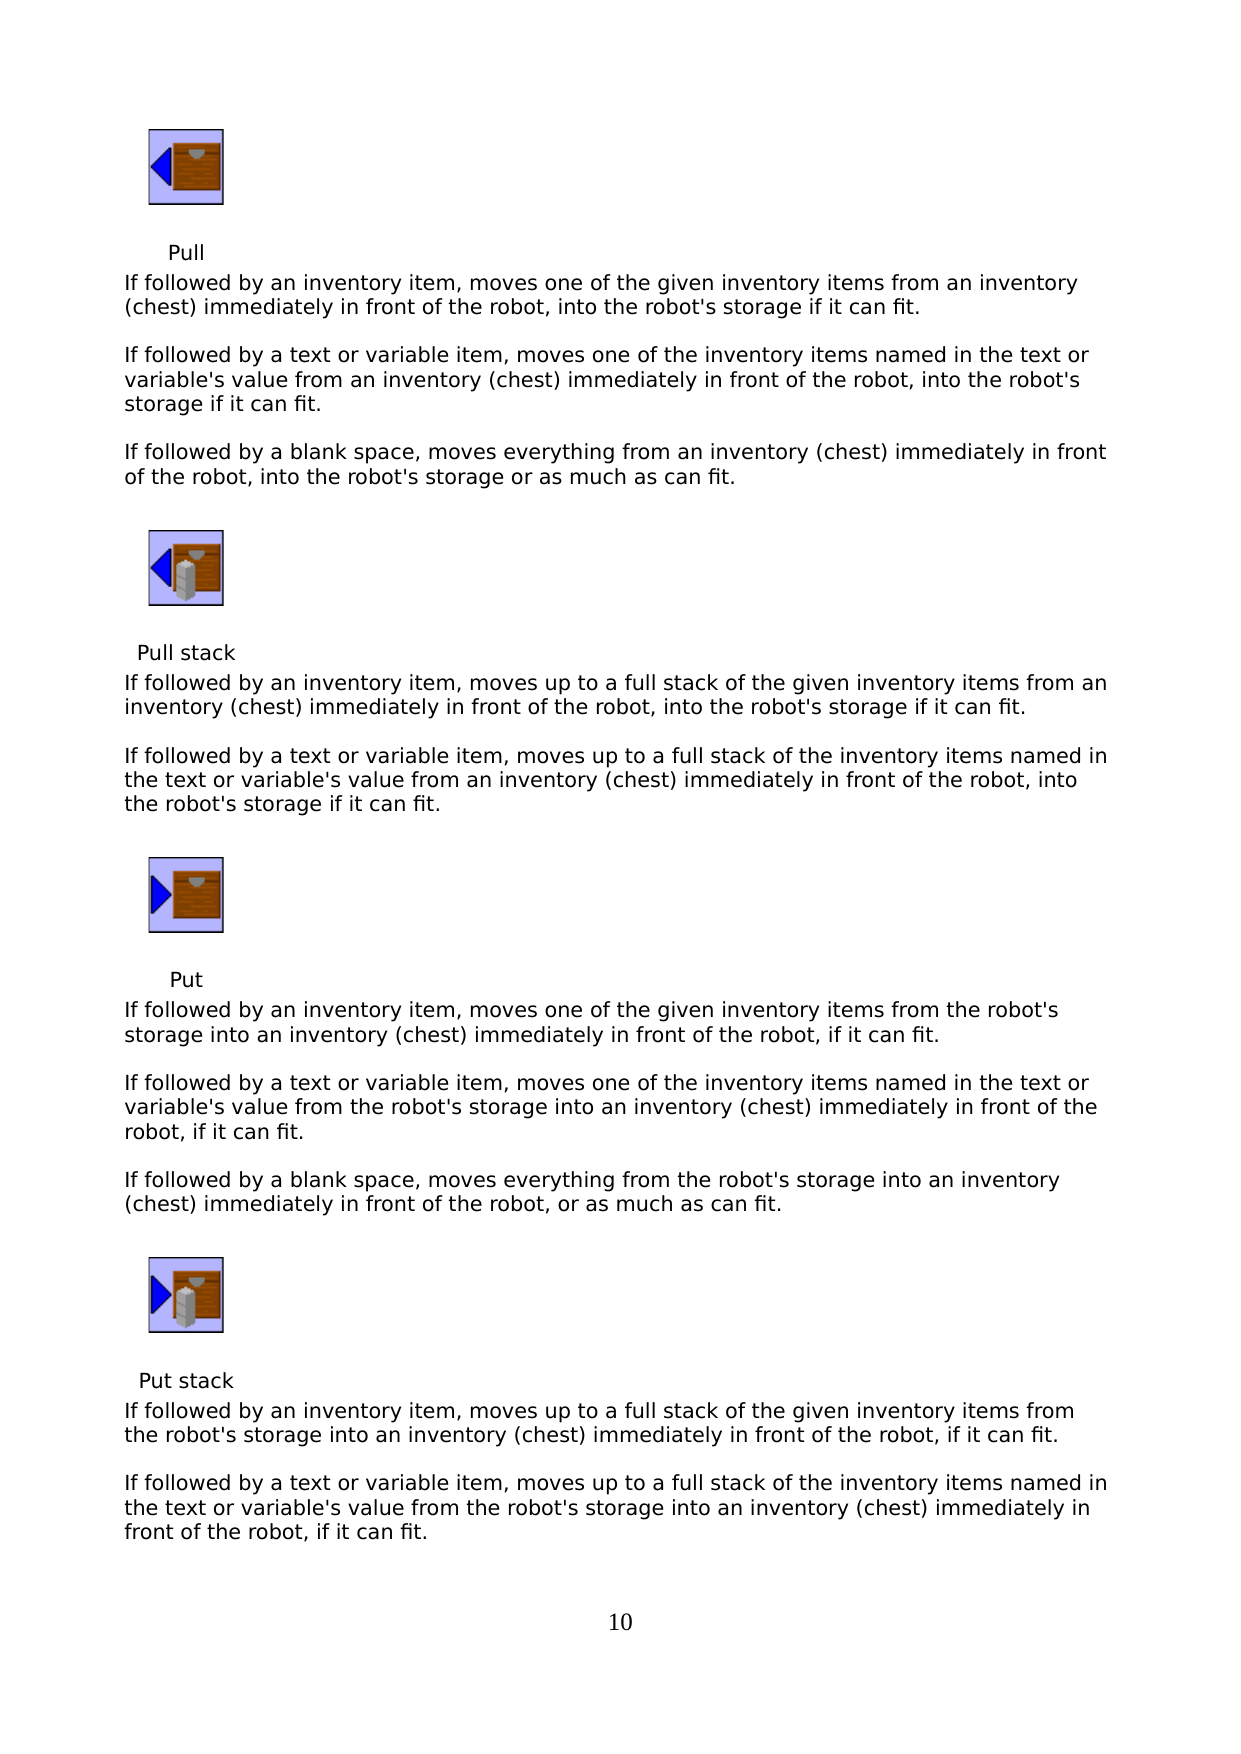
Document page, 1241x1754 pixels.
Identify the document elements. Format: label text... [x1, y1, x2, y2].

table_cell [744, 235, 868, 271]
table_header [124, 524, 248, 635]
table_cell [496, 635, 620, 671]
table_cell [248, 1363, 372, 1399]
table_cell [496, 1363, 620, 1399]
table_cell [992, 1363, 1116, 1399]
table_header [496, 524, 620, 635]
table_header [372, 124, 496, 235]
table_header [868, 524, 992, 635]
table_header [496, 124, 620, 235]
table_cell [744, 963, 868, 998]
table_header [620, 124, 744, 235]
table_header [620, 852, 744, 963]
picture [148, 129, 224, 205]
table_cell [620, 235, 744, 271]
table_header [744, 124, 868, 235]
table_cell [372, 235, 496, 271]
table_cell Put stack [124, 1363, 248, 1399]
table_header [620, 1252, 744, 1363]
table_header [124, 1252, 248, 1363]
table_cell If followed by an inventory item, moves one of the given inventory items from an inventory (chest) immediately in front of the robot, into the robot's storage if it can fit. If followed by a text or variable item, moves one of the inventory items named in the text or variable's value from an inventory (chest) immediately in front of the robot, into the robot's storage if it can fit. If followed by a blank space, moves everything from an inventory (chest) immediately in front of the robot, into the robot's storage or as much as can fit. [118, 118, 1122, 518]
table_header [744, 524, 868, 635]
table_header [744, 1252, 868, 1363]
table_cell [992, 963, 1116, 998]
table_cell [496, 235, 620, 271]
table_cell [992, 235, 1116, 271]
table_header [248, 1252, 372, 1363]
table_header [248, 524, 372, 635]
table_cell [248, 635, 372, 671]
table_header [992, 124, 1116, 235]
table_header [496, 852, 620, 963]
table_cell [868, 963, 992, 998]
table_header [124, 852, 248, 963]
table_cell [620, 635, 744, 671]
table_cell Pull stack [124, 635, 248, 671]
table_header [992, 524, 1116, 635]
table_cell [372, 635, 496, 671]
table_header [868, 852, 992, 963]
table_cell [868, 635, 992, 671]
picture [148, 530, 224, 606]
picture [148, 1257, 224, 1333]
table_header [248, 124, 372, 235]
table_header [372, 524, 496, 635]
table_cell [868, 1363, 992, 1399]
table_cell [744, 635, 868, 671]
table_cell If followed by an inventory item, moves up to a full stack of the given inventory items from the robot's storage into an inventory (chest) immediately in front of the robot, if it can fit. If followed by a text or variable item, moves up to a full stack of the inventory items named in the text or variable's value from the robot's storage into an inventory (chest) immediately in front of the robot, if it can fit. [118, 1246, 1122, 1574]
table_cell [496, 963, 620, 998]
table_cell Pull [124, 235, 248, 271]
picture [148, 857, 224, 933]
table_header [620, 524, 744, 635]
table_cell [620, 1363, 744, 1399]
table_header [248, 852, 372, 963]
table_header [744, 852, 868, 963]
table_header [992, 1252, 1116, 1363]
table_header [372, 1252, 496, 1363]
table_header [372, 852, 496, 963]
table_cell [744, 1363, 868, 1399]
table_cell [868, 235, 992, 271]
table_header [124, 124, 248, 235]
table_cell [248, 235, 372, 271]
table_header [868, 124, 992, 235]
table_cell Put [124, 963, 248, 998]
table_header [496, 1252, 620, 1363]
table_cell [620, 963, 744, 998]
table_header [992, 852, 1116, 963]
table_cell [372, 1363, 496, 1399]
table_cell If followed by an inventory item, moves up to a full stack of the given inventory items from an inventory (chest) immediately in front of the robot, into the robot's storage if it can fit. If followed by a text or variable item, moves up to a full stack of the inventory items named in the text or variable's value from an inventory (chest) immediately in front of the robot, into the robot's storage if it can fit. [118, 519, 1122, 846]
table_cell [992, 635, 1116, 671]
table_header [868, 1252, 992, 1363]
table_cell If followed by an inventory item, moves one of the given inventory items from the robot's storage into an inventory (chest) immediately in front of the robot, if it can fit. If followed by a text or variable item, moves one of the inventory items named in the text or variable's value from the robot's storage into an inventory (chest) immediately in front of the robot, if it can fit. If followed by a blank space, moves everything from the robot's storage into an inventory (chest) immediately in front of the robot, or as much as can fit. [118, 846, 1122, 1246]
table_cell [248, 963, 372, 998]
table_cell [372, 963, 496, 998]
